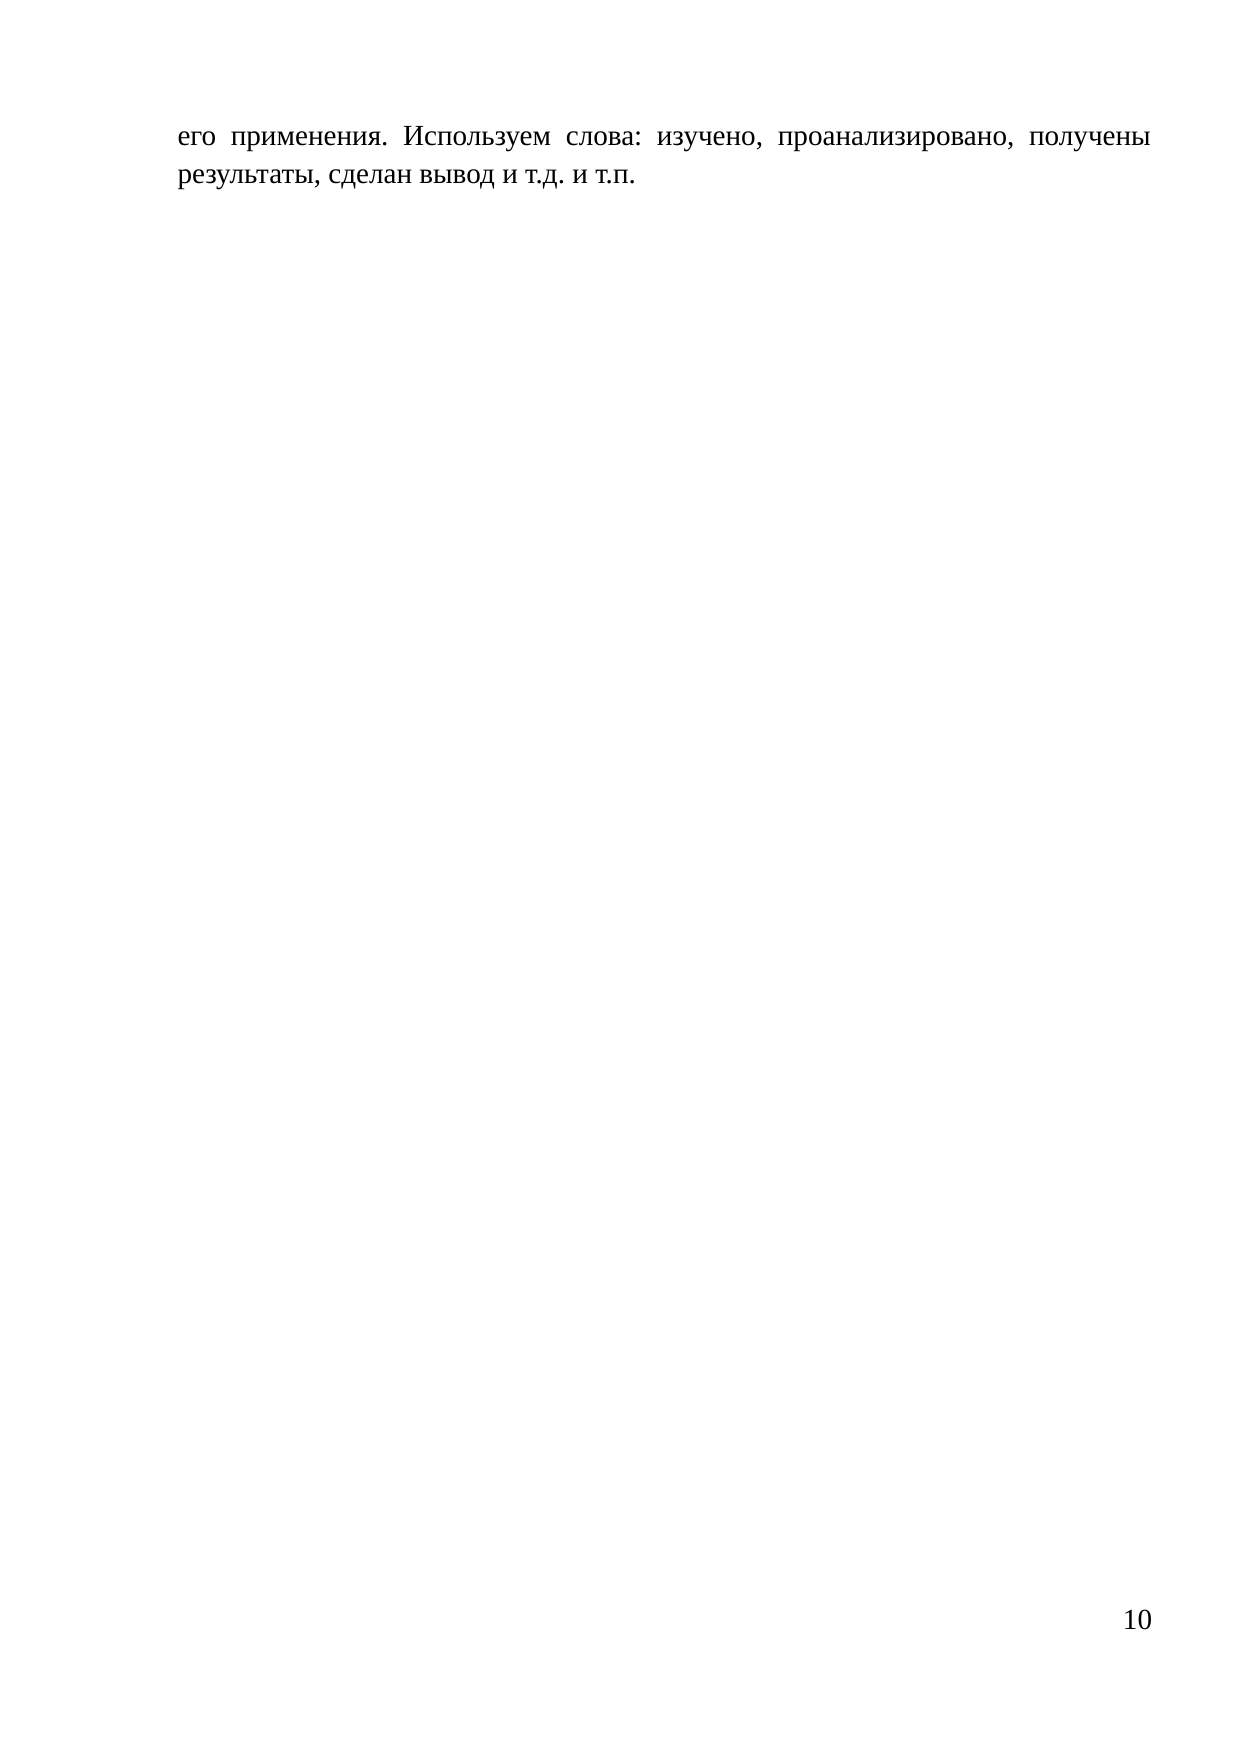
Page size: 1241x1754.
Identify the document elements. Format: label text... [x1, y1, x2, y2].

text его применения. Используем слова: изучено, проанализировано, получены результаты, сделан вывод и т.д. и т.п. [177, 118, 1152, 190]
